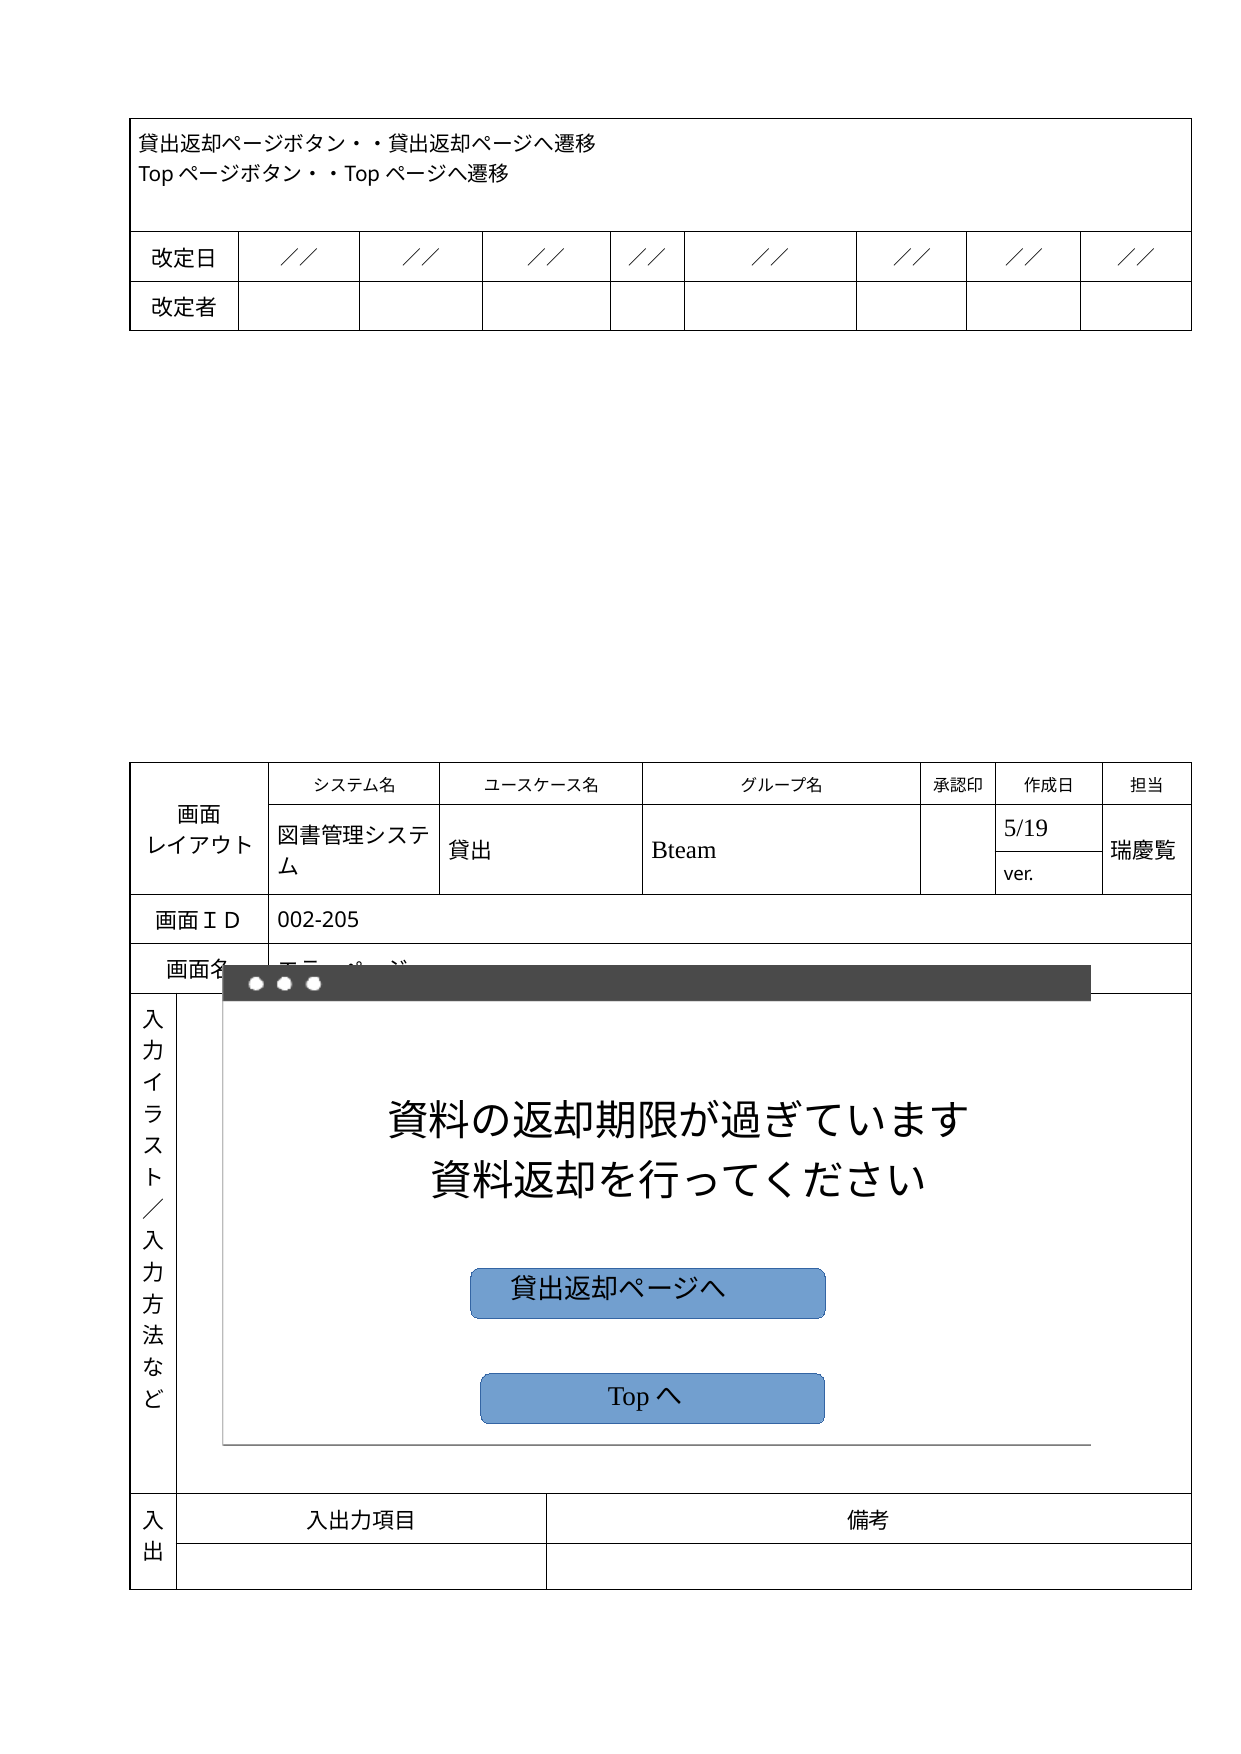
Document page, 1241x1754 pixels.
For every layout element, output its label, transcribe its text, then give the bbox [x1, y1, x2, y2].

table_cell ／／ [685, 232, 856, 281]
table_cell [921, 805, 995, 894]
table_cell 改定者 [131, 282, 238, 330]
table_header 画面 レイアウト [131, 763, 268, 894]
table_cell ／／ [239, 232, 359, 281]
table_cell [547, 1544, 1191, 1589]
table_cell 瑞慶覧 [1103, 805, 1191, 894]
table_cell 貸出返却ページボタン・・貸出返却ページへ遷移 Topページボタン・・Topページへ遷移 [131, 119, 1191, 231]
table_header 承認印 [921, 763, 995, 804]
table_cell ／／ [1081, 232, 1191, 281]
table_cell 貸出 [440, 805, 642, 894]
table_cell [1081, 282, 1191, 330]
picture [222, 965, 1091, 1450]
table_cell [360, 282, 482, 330]
table_cell 改定日 [131, 232, 238, 281]
table_cell エラーページ [269, 944, 1191, 992]
table_header システム名 [269, 763, 439, 804]
table_cell ／／ [611, 232, 684, 281]
table_header 作成日 [996, 763, 1102, 804]
table_cell ／／ [360, 232, 482, 281]
table_cell [177, 1544, 546, 1589]
table_cell ／／ [967, 232, 1080, 281]
table_cell 002-205 [269, 895, 1191, 943]
table_cell 5/19 [996, 805, 1102, 851]
table_cell [177, 994, 1191, 1493]
table_cell ver. [996, 852, 1102, 894]
table_cell 画面ＩＤ [131, 895, 268, 943]
table_cell 備考 [547, 1494, 1191, 1543]
table_header ユースケース名 [440, 763, 642, 804]
table_header グループ名 [643, 763, 920, 804]
table_cell 図書管理システム [269, 805, 439, 894]
table_cell 入出力項目 [177, 1494, 546, 1543]
table_cell 入出力機能 [131, 1494, 176, 1589]
table_cell ／／ [483, 232, 610, 281]
table_cell [685, 282, 856, 330]
table_cell ／／ [857, 232, 966, 281]
table_cell 入力イラスト／入力方法など [131, 994, 176, 1493]
table_cell 画面名 [131, 944, 268, 992]
table_cell [857, 282, 966, 330]
table_cell [967, 282, 1080, 330]
table_cell Bteam [643, 805, 920, 894]
table_header 担当 [1103, 763, 1191, 804]
table_cell [483, 282, 610, 330]
table_cell [239, 282, 359, 330]
table_cell [611, 282, 684, 330]
